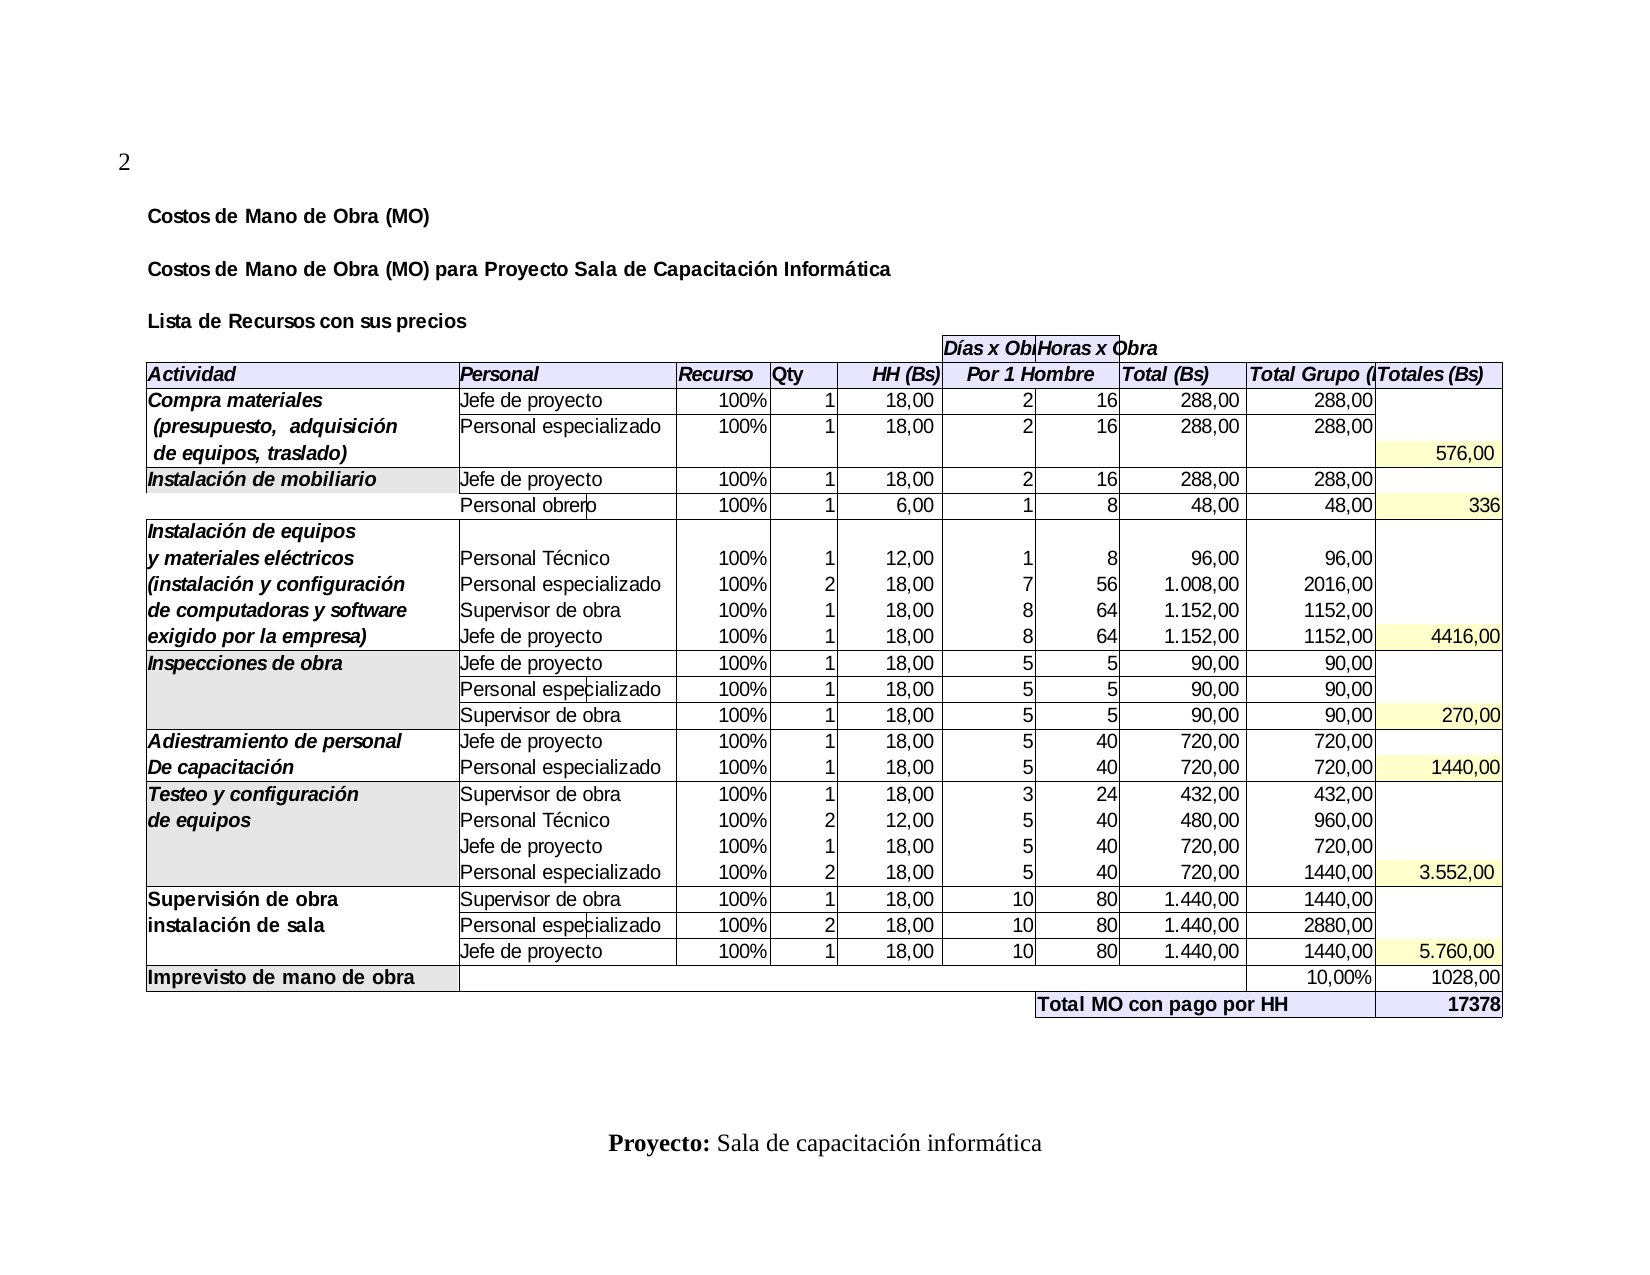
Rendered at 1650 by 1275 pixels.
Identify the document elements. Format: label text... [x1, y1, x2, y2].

text 9 [118, 147, 1532, 176]
